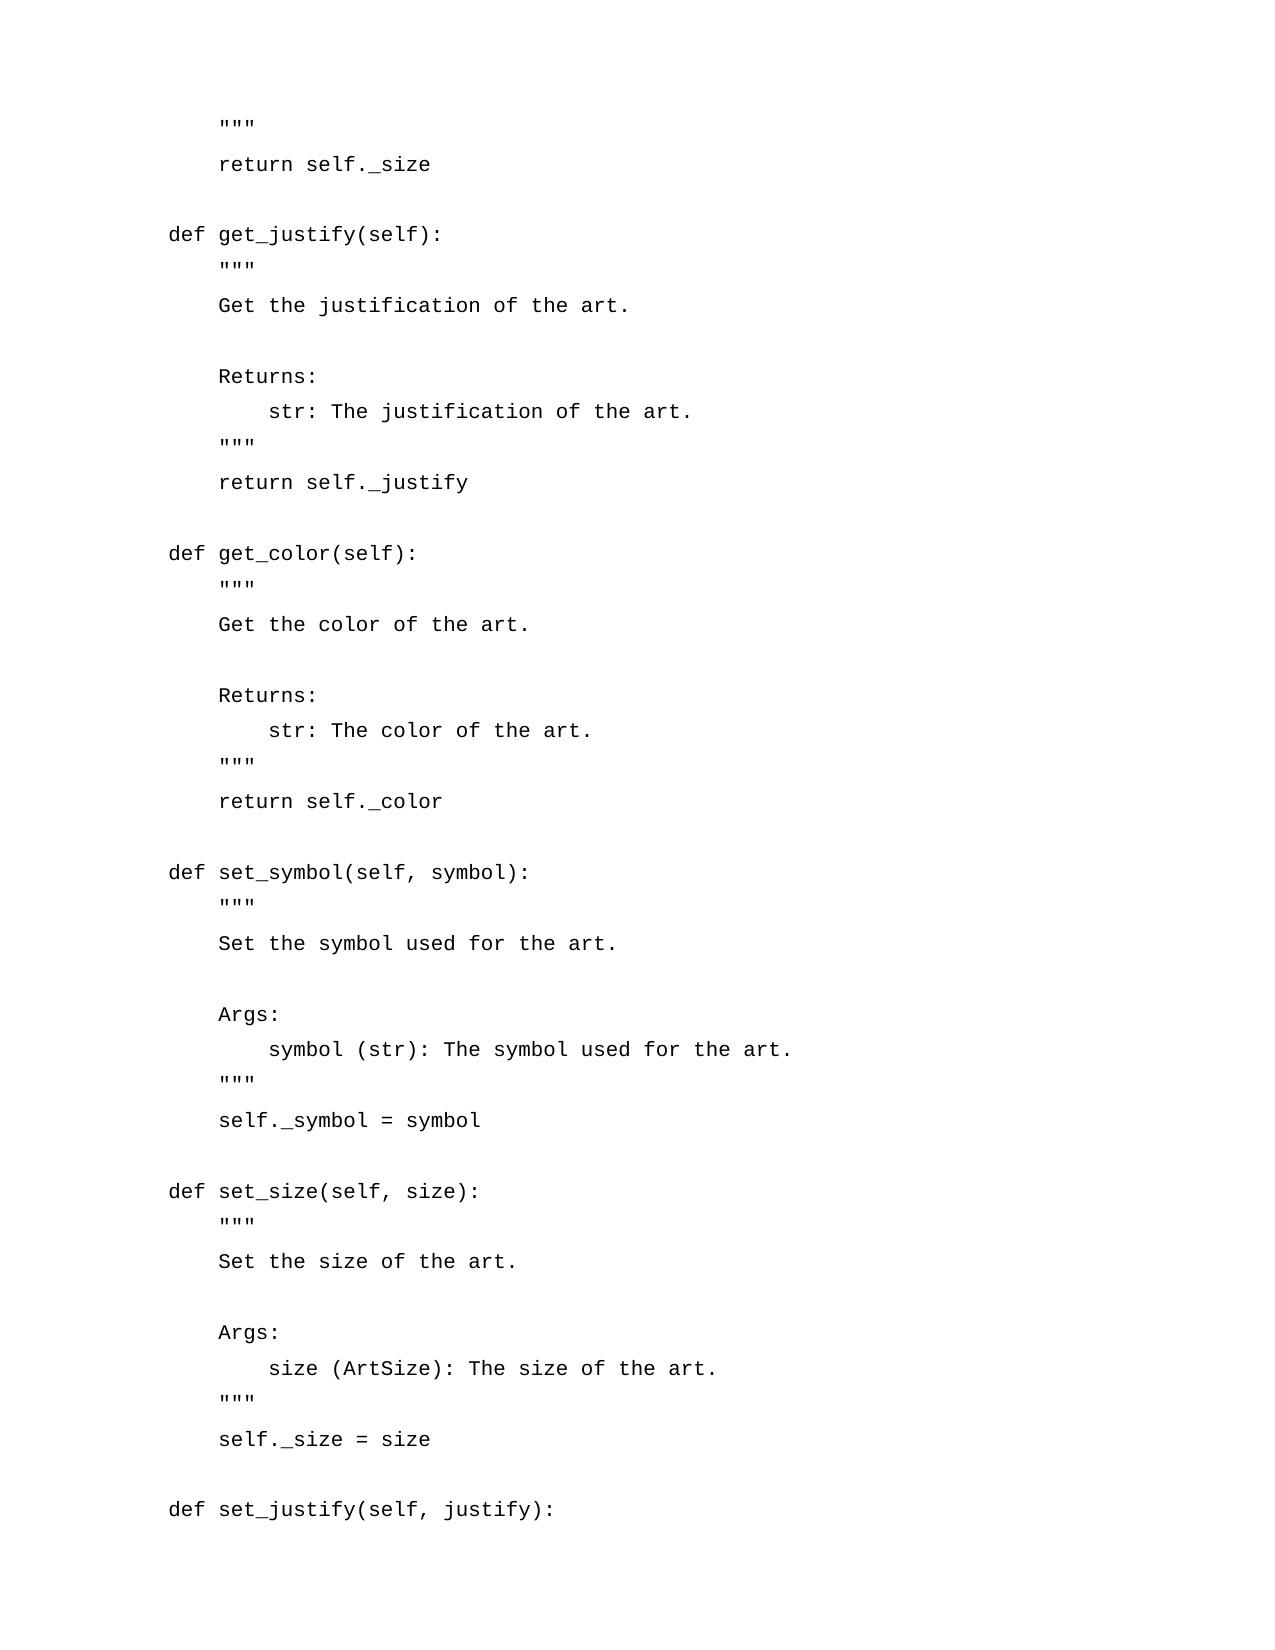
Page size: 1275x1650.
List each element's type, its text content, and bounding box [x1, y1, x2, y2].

text def get_color(self): [118, 543, 1157, 567]
text """ [118, 1393, 1157, 1417]
text def set_size(self, size): [118, 1181, 1157, 1204]
text size (ArtSize): The size of the art. [118, 1358, 1157, 1381]
text Args: [118, 1003, 1157, 1027]
text """ [118, 1216, 1157, 1240]
text """ [118, 897, 1157, 921]
text str: The justification of the art. [118, 401, 1157, 425]
text """ [118, 260, 1157, 283]
text Get the justification of the art. [118, 295, 1157, 319]
text Get the color of the art. [118, 614, 1157, 638]
text self._size = size [118, 1428, 1157, 1452]
text def get_justify(self): [118, 224, 1157, 248]
text def set_symbol(self, symbol): [118, 862, 1157, 886]
text def set_justify(self, justify): [118, 1499, 1157, 1523]
text """ [118, 437, 1157, 461]
text return self._color [118, 791, 1157, 815]
text str: The color of the art. [118, 720, 1157, 744]
text Returns: [118, 366, 1157, 390]
text """ [118, 756, 1157, 779]
text Set the symbol used for the art. [118, 933, 1157, 956]
text Args: [118, 1322, 1157, 1346]
text """ [118, 118, 1157, 142]
text return self._size [118, 153, 1157, 177]
text Returns: [118, 685, 1157, 708]
text """ [118, 578, 1157, 602]
text self._symbol = symbol [118, 1110, 1157, 1133]
text """ [118, 1074, 1157, 1098]
text Set the size of the art. [118, 1251, 1157, 1275]
text symbol (str): The symbol used for the art. [118, 1039, 1157, 1063]
text return self._justify [118, 472, 1157, 496]
